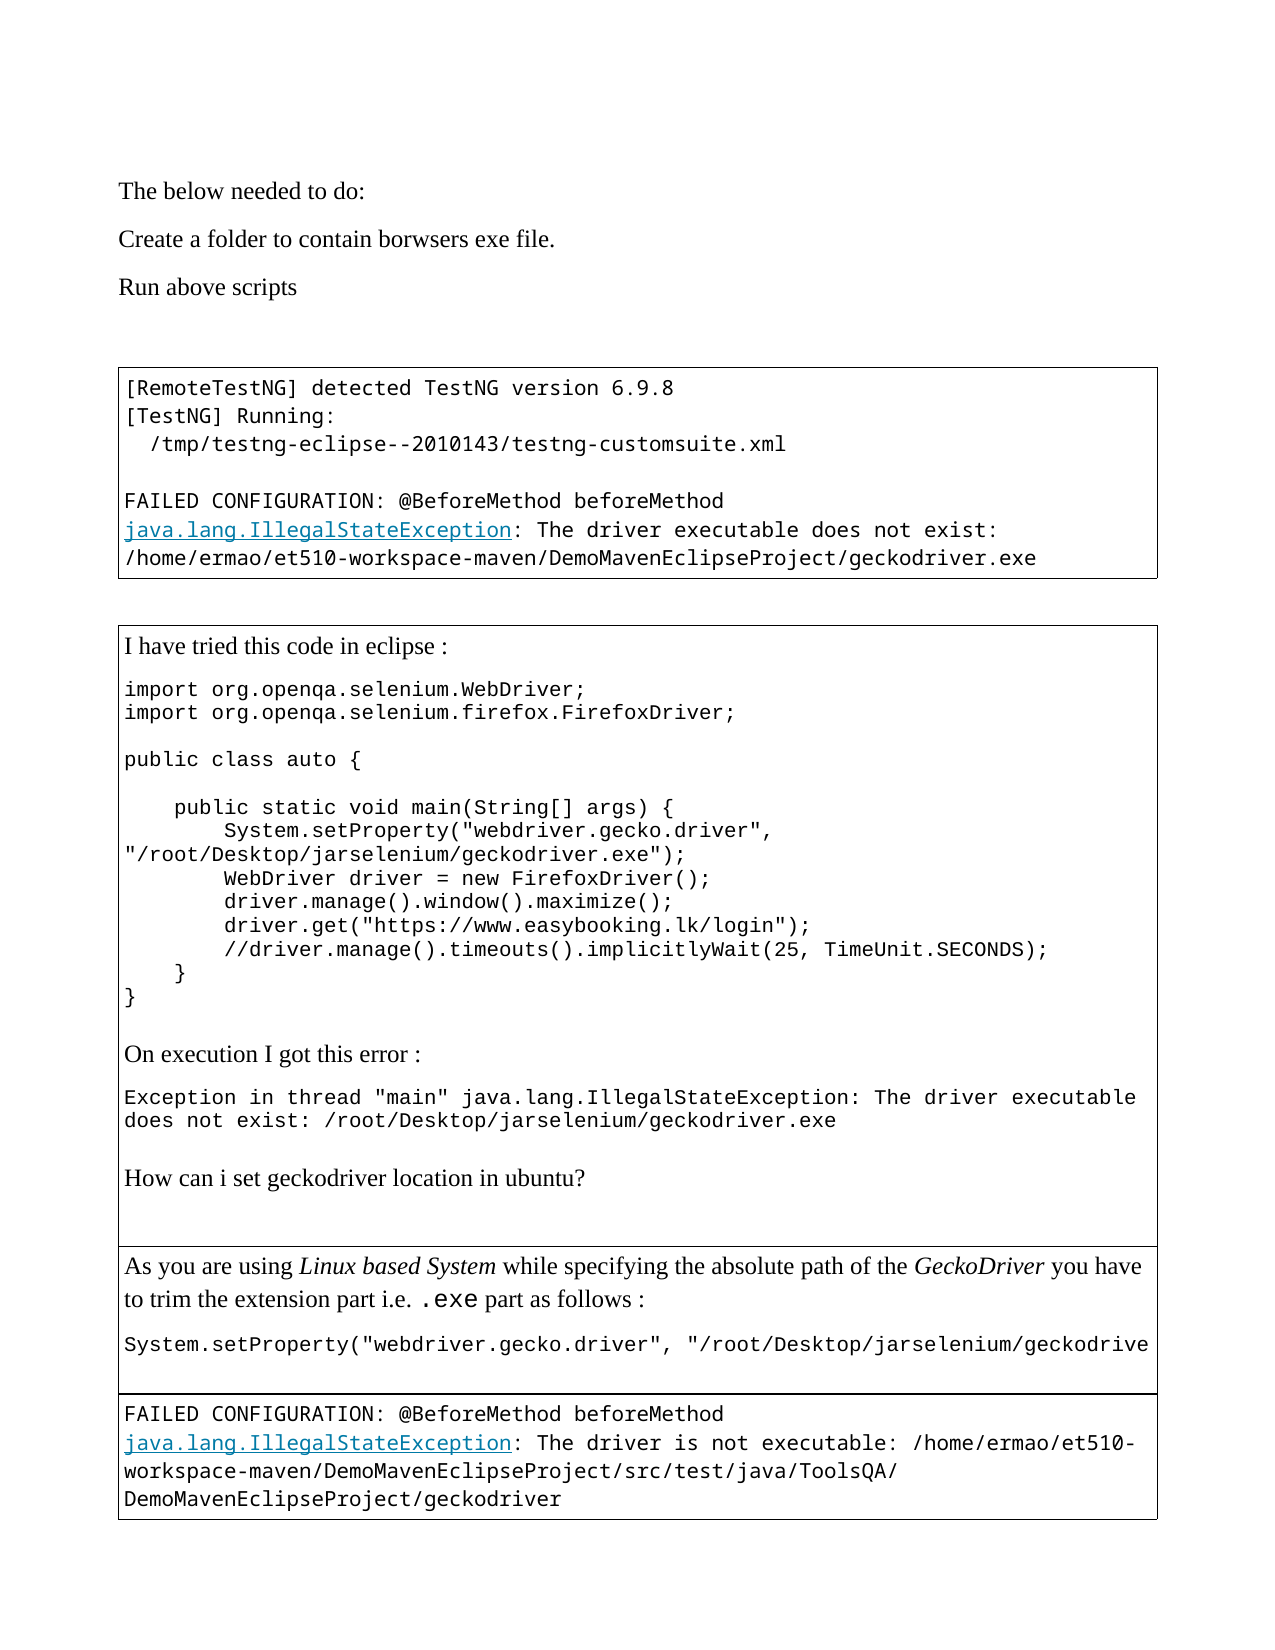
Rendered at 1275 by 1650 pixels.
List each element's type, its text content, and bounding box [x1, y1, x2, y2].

table_header As you are using Linux based System while specifying the absolute path of the GeckoDriver you have to trim the extension part i.e. .exe part as follows : System.setProperty("webdriver.gecko.driver", "/root/Desktop/jarselenium/geckodrive [119, 1247, 1157, 1393]
text Create a folder to contain borwsers exe file. [118, 224, 1157, 253]
table_header [RemoteTestNG] detected TestNG version 6.9.8 [TestNG] Running: /tmp/testng-eclipse--2010143/testng-customsuite.xml FAILED CONFIGURATION: @BeforeMethod beforeMethod java.lang.IllegalStateException: The driver executable does not exist: /home/ermao/et510-workspace-maven/DemoMavenEclipseProject/geckodriver.exe [119, 368, 1157, 577]
text The below needed to do: [118, 176, 1157, 205]
table_header I have tried this code in eclipse : import org.openqa.selenium.WebDriver; import org.openqa.selenium.firefox.FirefoxDriver; public class auto { public static void main(String[] args) { System.setProperty("webdriver.gecko.driver", "/root/Desktop/jarselenium/geckodriver.exe"); WebDriver driver = new FirefoxDriver(); driver.manage().window().maximize(); driver.get("https://www.easybooking.lk/login"); //driver.manage().timeouts().implicitlyWait(25, TimeUnit.SECONDS); } } On execution I got this error : Exception in thread "main" java.lang.IllegalStateException: The driver executable does not exist: /root/Desktop/jarselenium/geckodriver.exe How can i set geckodriver location in ubuntu? [119, 626, 1157, 1246]
table_header FAILED CONFIGURATION: @BeforeMethod beforeMethod java.lang.IllegalStateException: The driver is not executable: /home/ermao/et510-workspace-maven/DemoMavenEclipseProject/src/test/java/ToolsQA/DemoMavenEclipseProject/geckodriver [119, 1395, 1157, 1519]
text Run above scripts [118, 272, 1157, 300]
